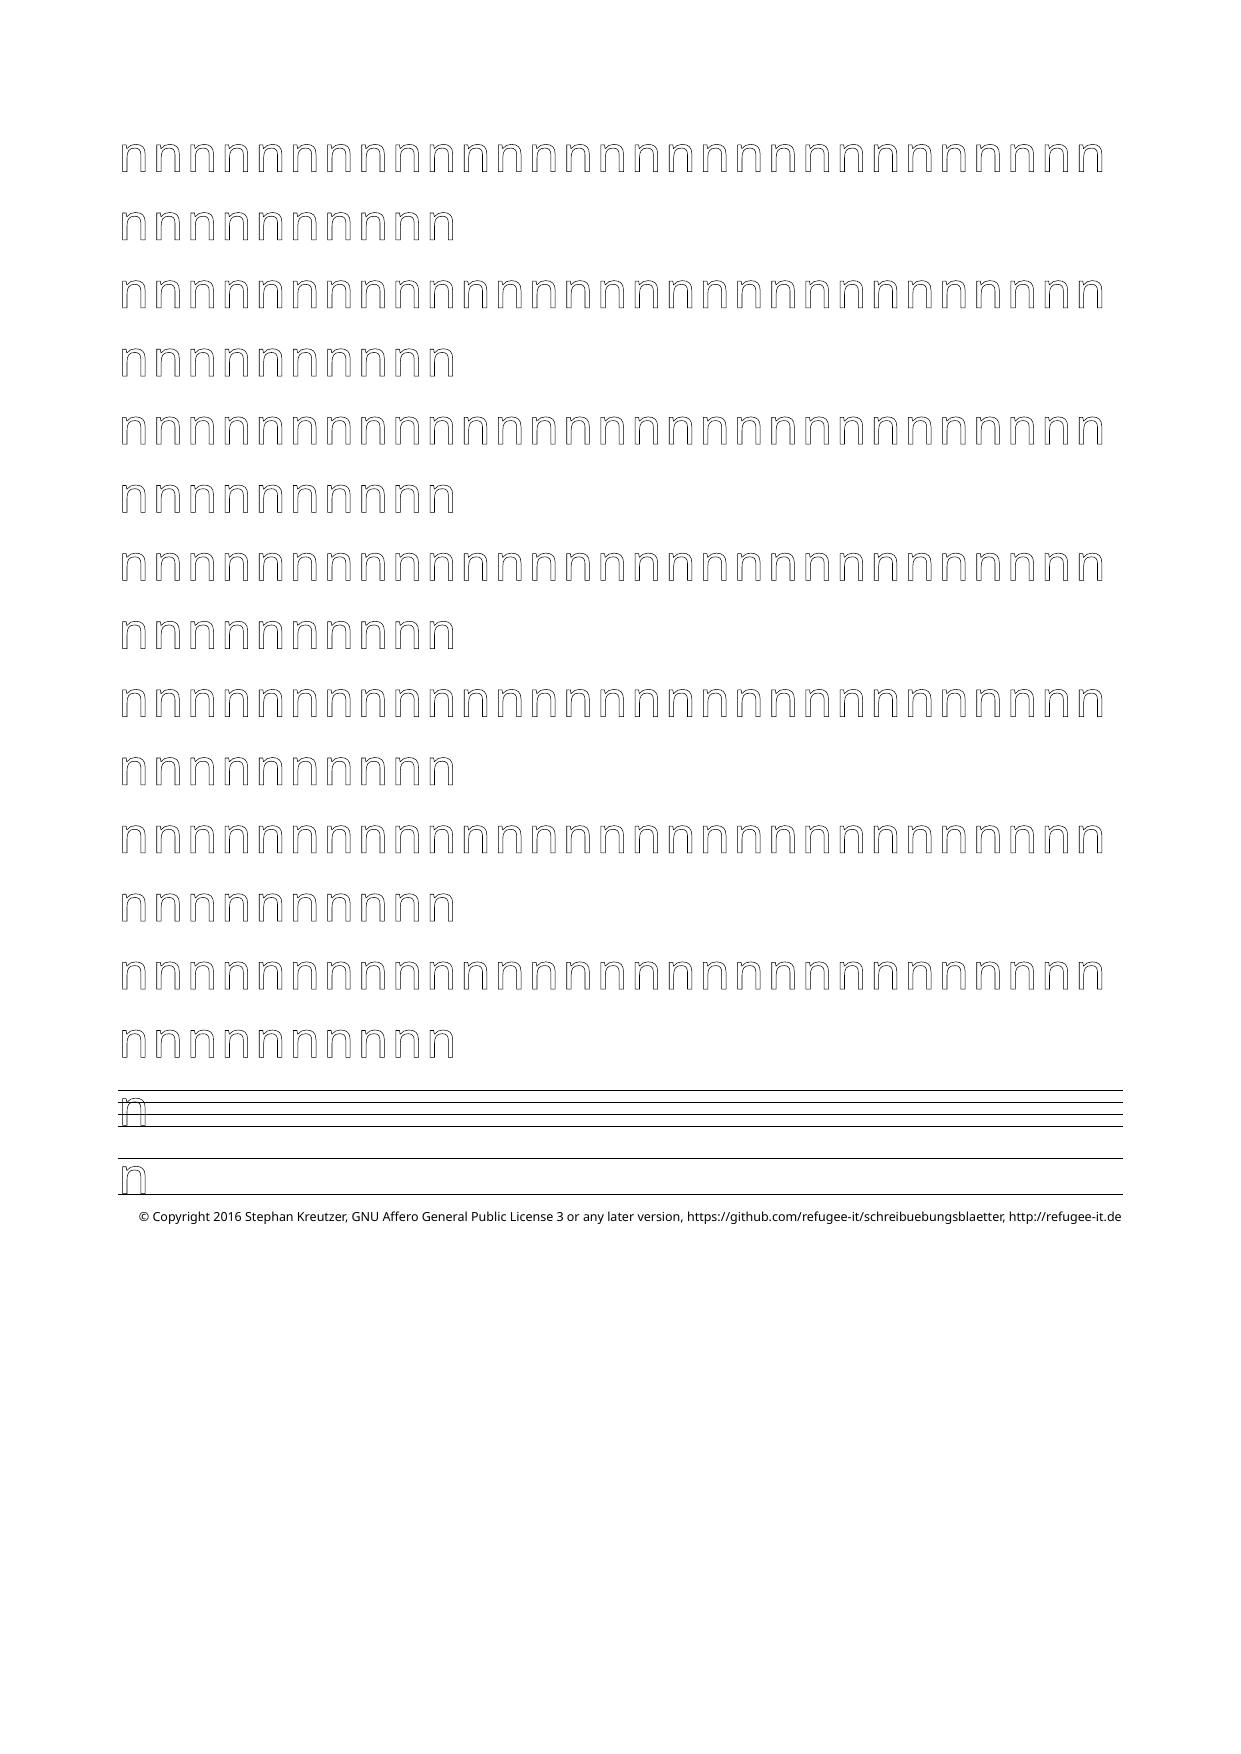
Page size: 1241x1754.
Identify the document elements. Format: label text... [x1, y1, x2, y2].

text [118, 1115, 122, 1126]
text n [118, 1159, 1122, 1194]
text [118, 1140, 1122, 1158]
text [146, 1115, 1122, 1126]
text © Copyright 2016 Stephan Kreutzer, GNU Affero General Public License 3 or any later version, https://github.com/refugee-it/schreibuebungsblaetter, http://refugee-it.de [118, 1208, 1122, 1225]
text [118, 1091, 1122, 1102]
text n n n n n n n n n n n n n n n n n n n n n n n n n n n n n n n n n n n n n n n [118, 799, 1122, 936]
text [118, 1195, 1122, 1208]
text n n n n n n n n n n n n n n n n n n n n n n n n n n n n n n n n n n n n n n n [118, 391, 1122, 527]
text n n n n n n n n n n n n n n n n n n n n n n n n n n n n n n n n n n n n n n n [118, 527, 1122, 663]
text n n n n n n n n n n n n n n n n n n n n n n n n n n n n n n n n n n n n n n n [118, 663, 1122, 799]
text n n n n n n n n n n n n n n n n n n n n n n n n n n n n n n n n n n n n n n n [118, 254, 1122, 391]
text [128, 1115, 140, 1126]
text n n n n n n n n n n n n n n n n n n n n n n n n n n n n n n n n n n n n n n n [118, 936, 1122, 1072]
text [118, 1127, 1122, 1140]
text [118, 1103, 122, 1114]
text n [128, 1103, 140, 1114]
text [118, 1072, 1122, 1090]
text n n n n n n n n n n n n n n n n n n n n n n n n n n n n n n n n n n n n n n n [118, 118, 1122, 254]
text [145, 1103, 1122, 1114]
